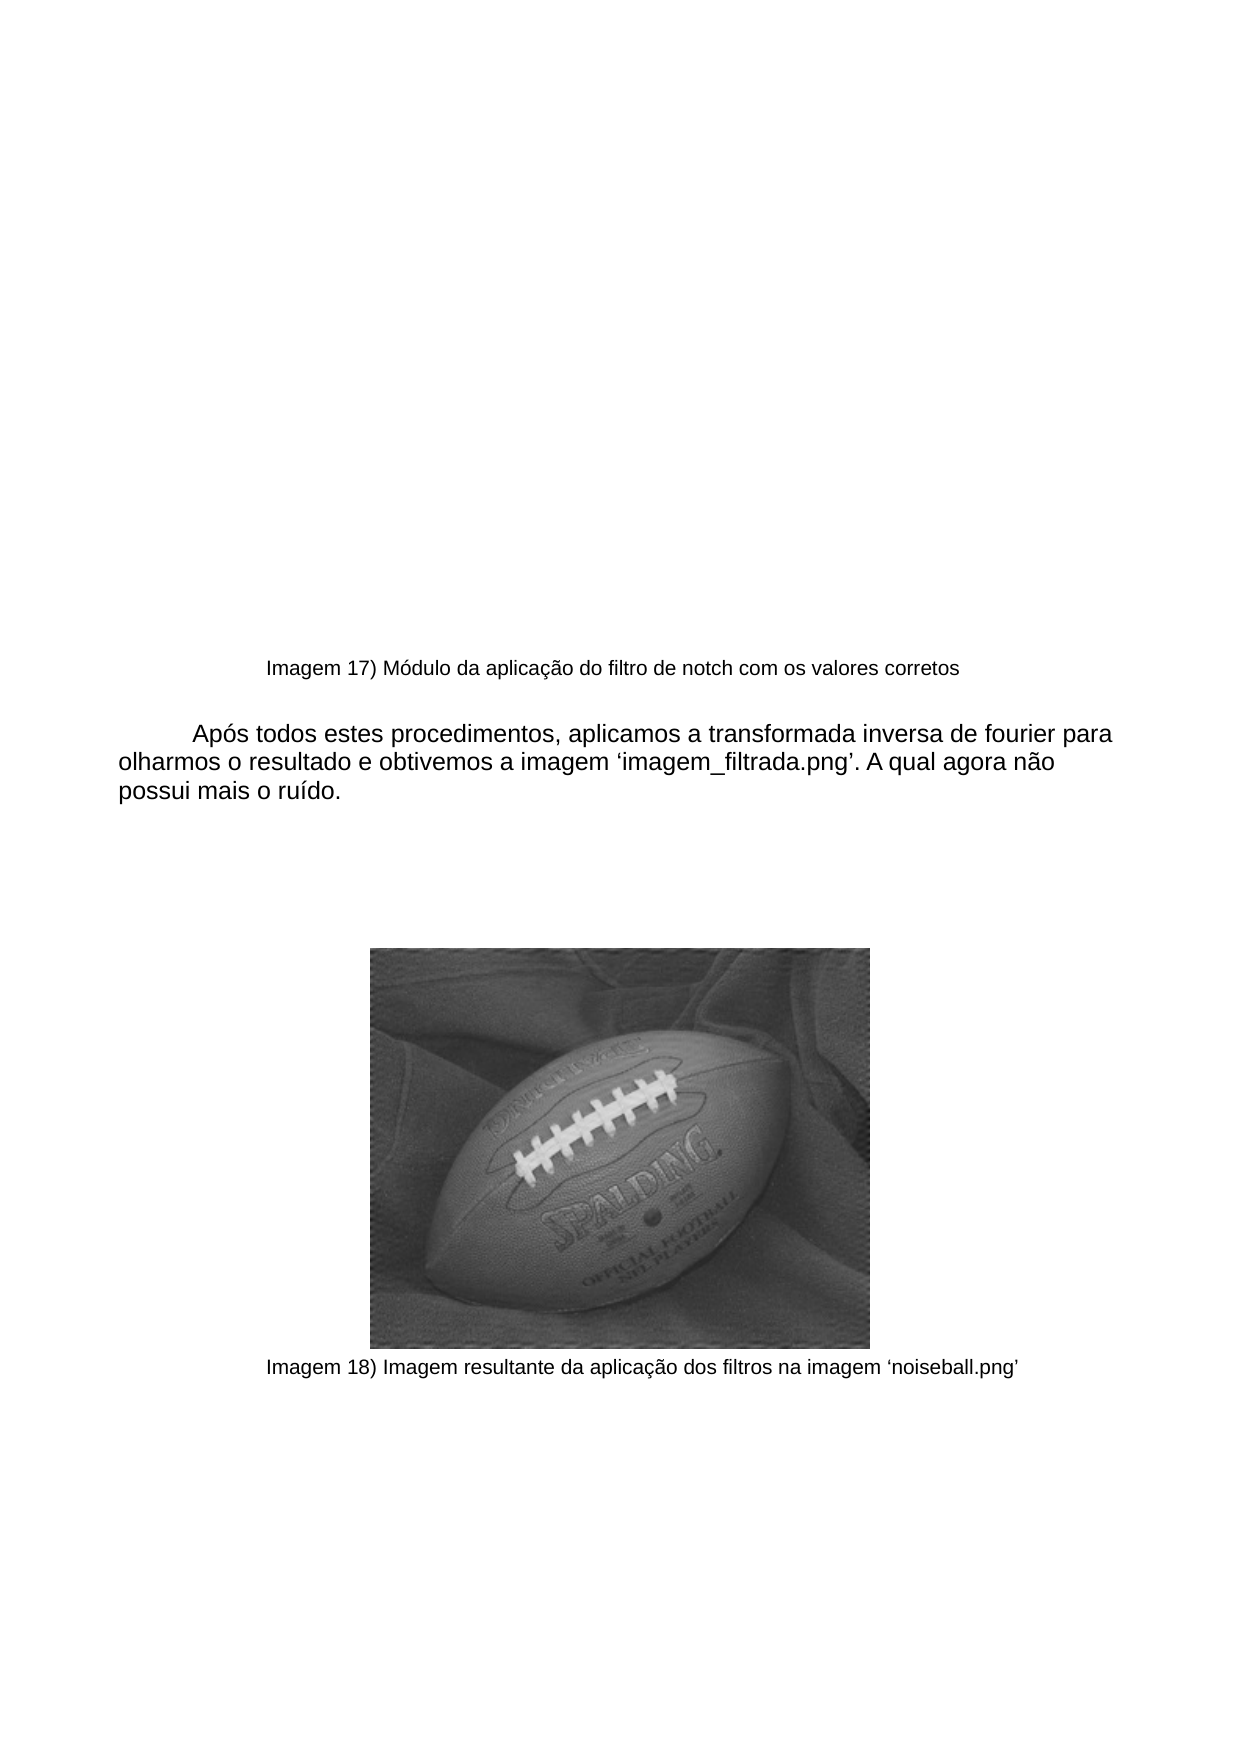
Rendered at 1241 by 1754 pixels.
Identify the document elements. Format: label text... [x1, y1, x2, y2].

text Após todos estes procedimentos, aplicamos a transformada inversa de fourier para olharmos o resultado e obtivemos a imagem ‘imagem_filtrada.png’. A qual agora não possui mais o ruído. [118, 719, 1122, 805]
text Imagem 18) Imagem resultante da aplicação dos filtros na imagem ‘noiseball.png’ [118, 1351, 1122, 1380]
picture [370, 948, 870, 1349]
text Imagem 17) Módulo da aplicação do filtro de notch com os valores corretos [118, 656, 1122, 680]
